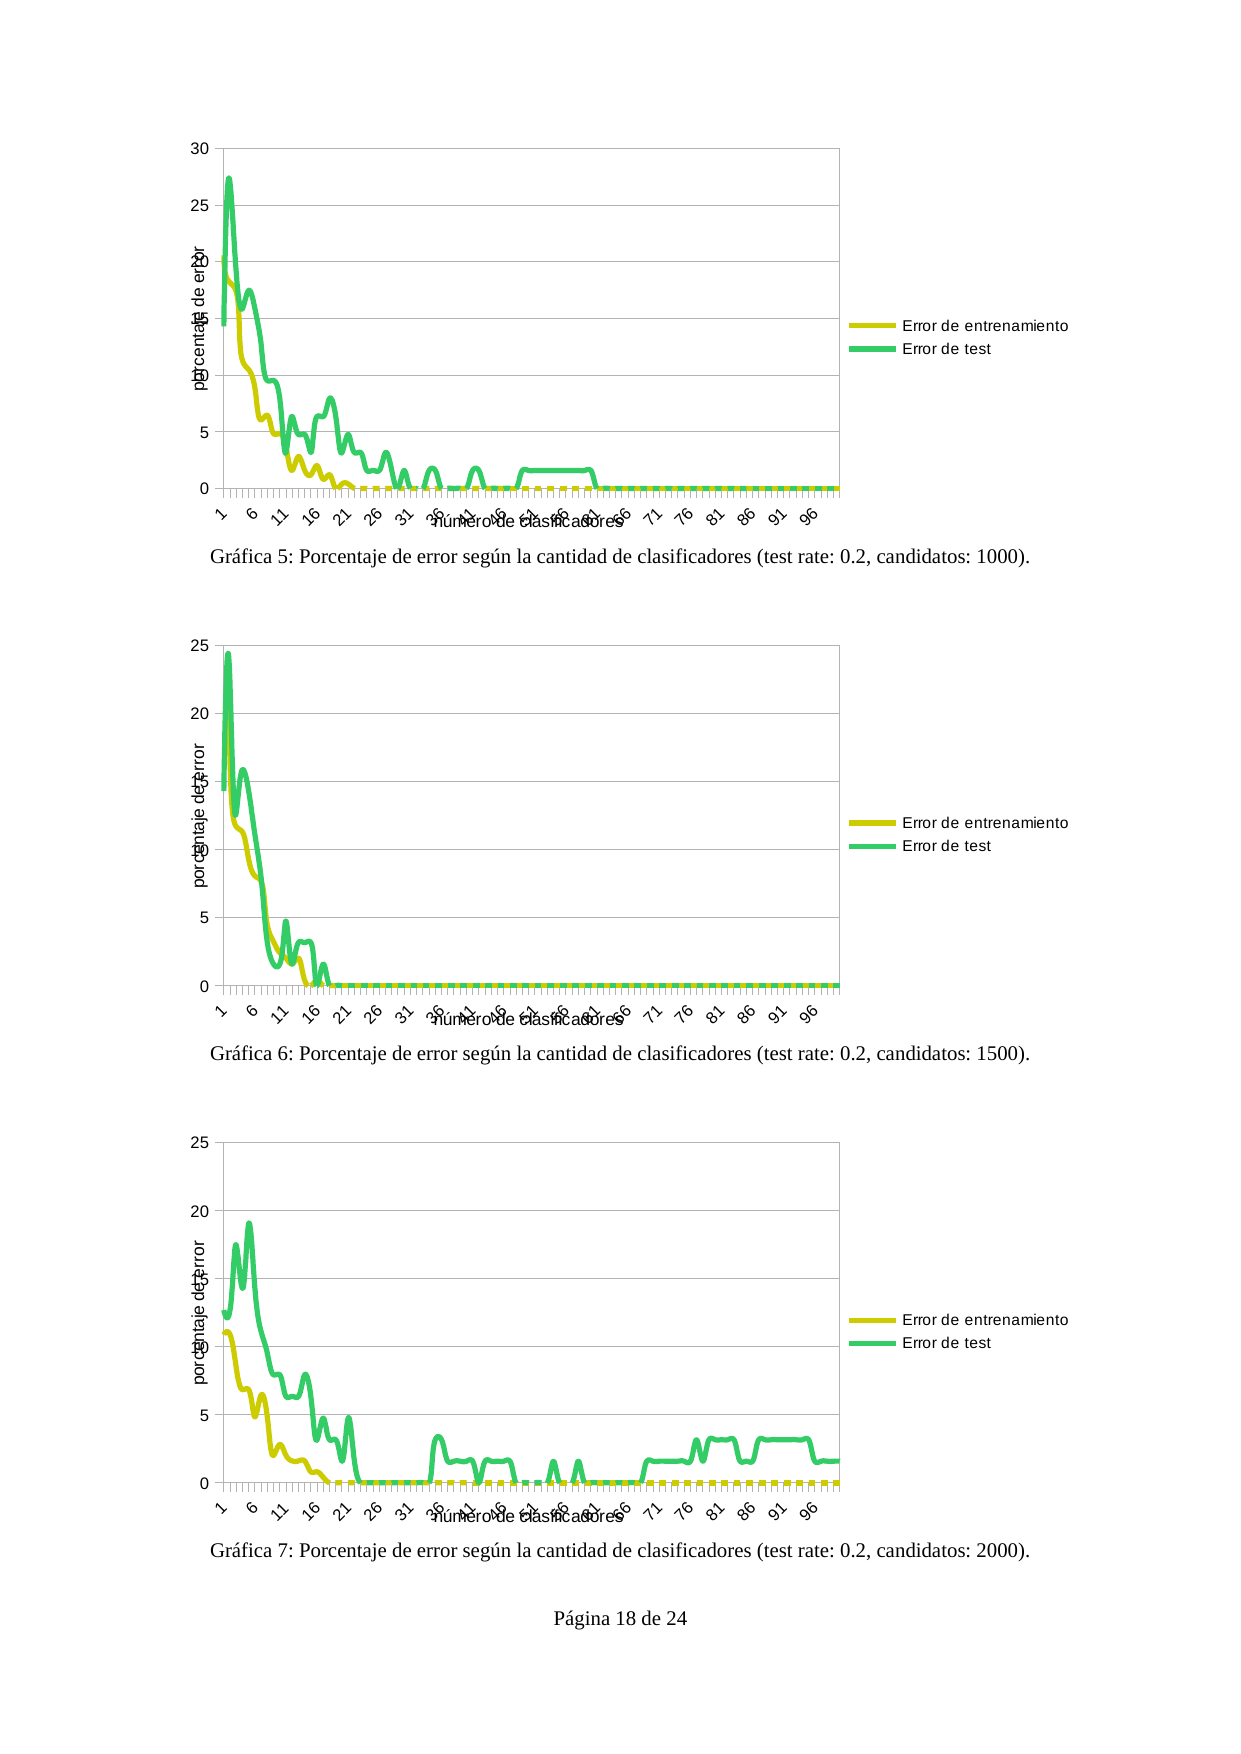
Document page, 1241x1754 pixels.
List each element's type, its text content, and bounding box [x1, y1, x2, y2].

text Gráfica 5: Porcentaje de error según la cantidad de clasificadores (test rate: 0.2, candidatos: 1000). [165, 544, 1076, 568]
text Gráfica 6: Porcentaje de error según la cantidad de clasificadores (test rate: 0.2, candidatos: 1500). [165, 1042, 1076, 1065]
text Gráfica 7: Porcentaje de error según la cantidad de clasificadores (test rate: 0.2, candidatos: 2000). [165, 1539, 1076, 1562]
